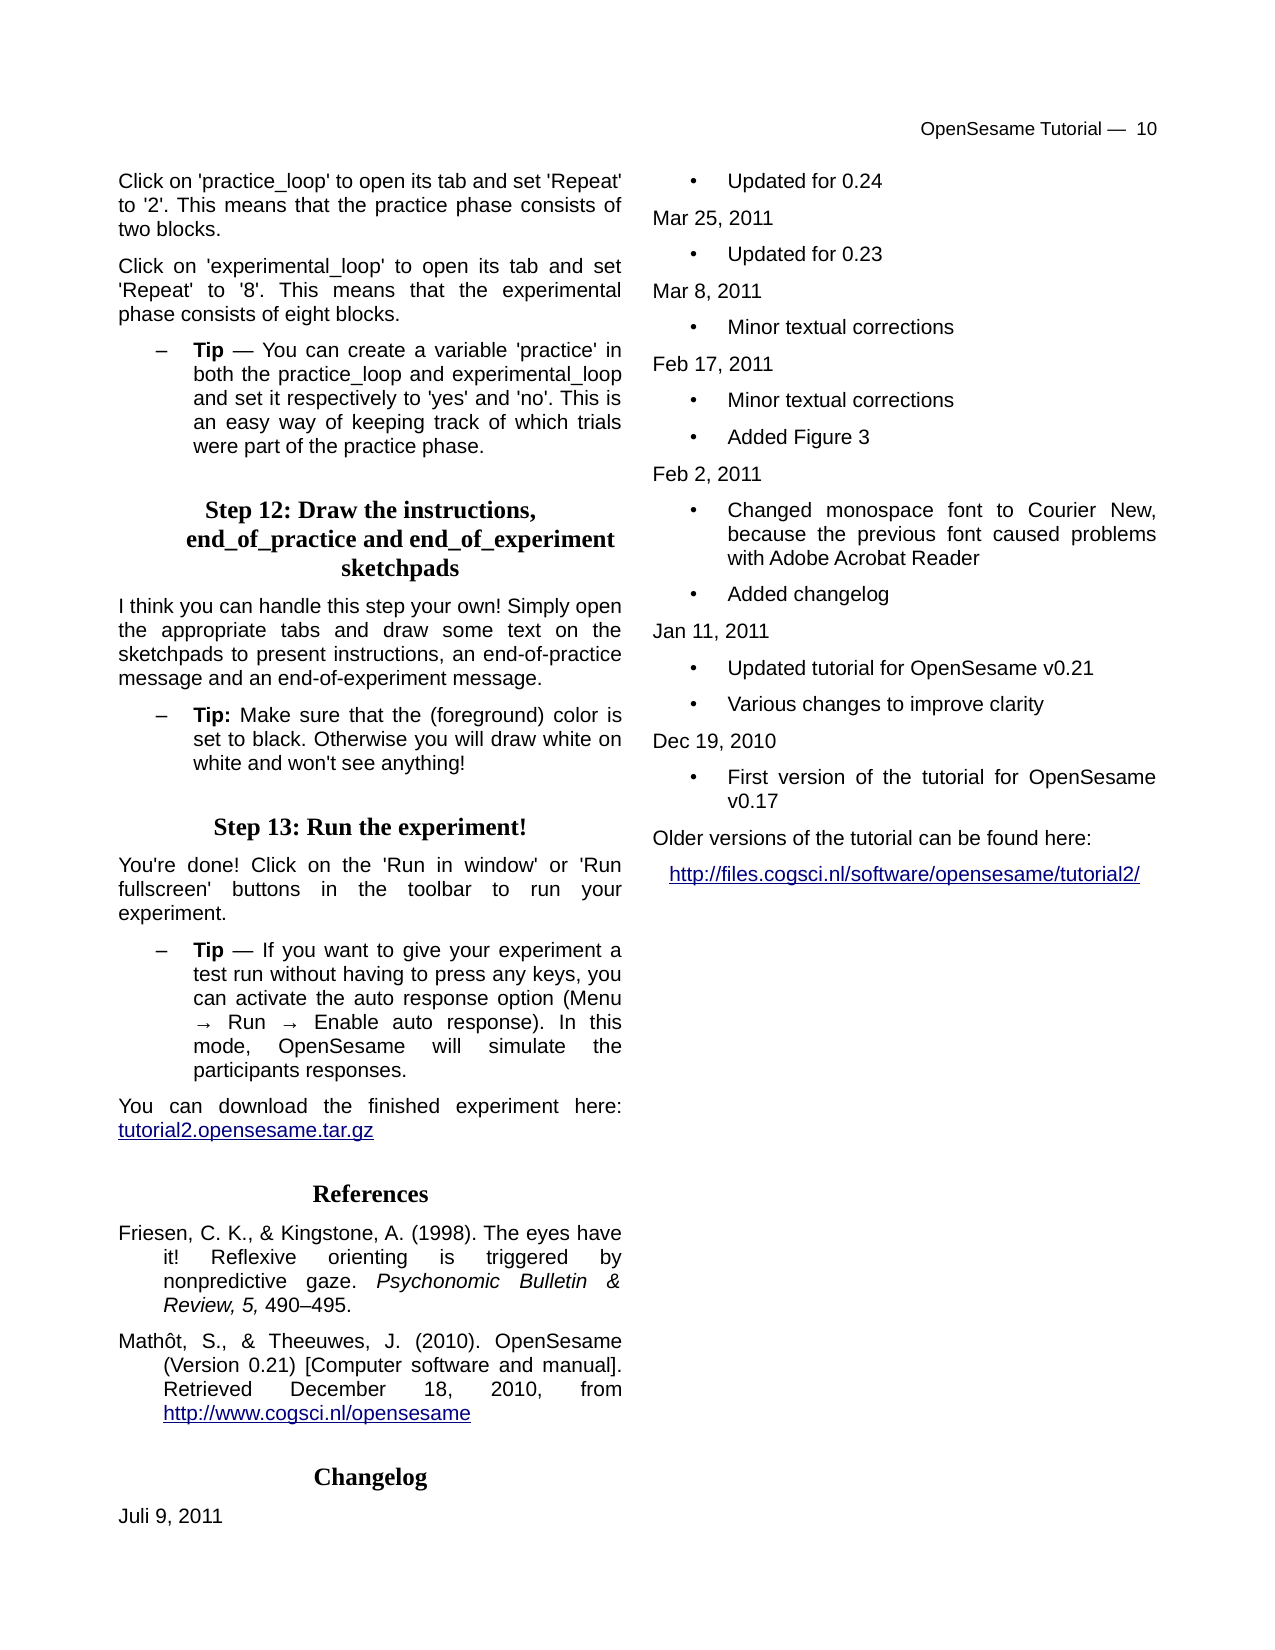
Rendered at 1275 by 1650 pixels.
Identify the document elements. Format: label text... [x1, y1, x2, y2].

subtitle Step 12: Draw the instructions, end_of_practice and end_of_experiment sketchpads [118, 495, 622, 582]
subtitle Changelog [118, 1462, 622, 1491]
list Changed monospace font to Courier New, because the previous font caused problems with Adobe Acrobat Reader [690, 498, 1157, 570]
list Various changes to improve clarity [690, 692, 1157, 716]
text Mathôt, S., & Theeuwes, J. (2010). OpenSesame (Version 0.21) [Computer software and manual]. Retrieved December 18, 2010, from http://www.cogsci.nl/opensesame [118, 1329, 622, 1425]
subtitle Step 13: Run the experiment! [118, 812, 622, 841]
list Added Figure 3 [690, 425, 1157, 449]
text Older versions of the tutorial can be found here: [652, 825, 1157, 849]
text You're done! Click on the 'Run in window' or 'Run fullscreen' buttons in the toolbar to run your experiment. [118, 853, 622, 925]
text http://files.cogsci.nl/software/opensesame/tutorial2/ [652, 862, 1157, 886]
text Mar 8, 2011 [652, 279, 1157, 303]
list Added changelog [690, 582, 1157, 606]
list Updated for 0.24 [690, 169, 1157, 193]
list Tip — You can create a variable 'practice' in both the practice_loop and experimental_loop and set it respectively to 'yes' and 'no'. This is an easy way of keeping track of which trials were part of the practice phase. [156, 338, 622, 458]
text Friesen, C. K., & Kingstone, A. (1998). The eyes have it! Reflexive orienting is triggered by nonpredictive gaze. Psychonomic Bulletin & Review, 5, 490–495. [118, 1221, 622, 1316]
text You can download the finished experiment here: tutorial2.opensesame.tar.gz [118, 1094, 622, 1142]
list Tip — If you want to give your experiment a test run without having to press any keys, you can activate the auto response option (Menu → Run → Enable auto response). In this mode, OpenSesame will simulate the participants responses. [156, 937, 622, 1081]
text I think you can handle this step your own! Simply open the appropriate tabs and draw some text on the sketchpads to present instructions, an end-of-practice message and an end-of-experiment message. [118, 594, 622, 690]
text Dec 19, 2010 [652, 728, 1157, 752]
list Updated tutorial for OpenSesame v0.21 [690, 655, 1157, 679]
text Click on 'experimental_loop' to open its tab and set 'Repeat' to '8'. This means that the experimental phase consists of eight blocks. [118, 253, 622, 325]
list Minor textual corrections [690, 315, 1157, 339]
text Mar 25, 2011 [652, 206, 1157, 230]
text Click on 'practice_loop' to open its tab and set 'Repeat' to '2'. This means that the practice phase consists of two blocks. [118, 169, 622, 241]
list First version of the tutorial for OpenSesame v0.17 [690, 765, 1157, 813]
text Feb 17, 2011 [652, 352, 1157, 376]
text Juli 9, 2011 [118, 1503, 622, 1527]
list Minor textual corrections [690, 388, 1157, 412]
list Tip: Make sure that the (foreground) color is set to black. Otherwise you will draw white on white and won't see anything! [156, 702, 622, 774]
list Updated for 0.23 [690, 242, 1157, 266]
subtitle References [118, 1179, 622, 1208]
text Jan 11, 2011 [652, 619, 1157, 643]
text Feb 2, 2011 [652, 461, 1157, 485]
